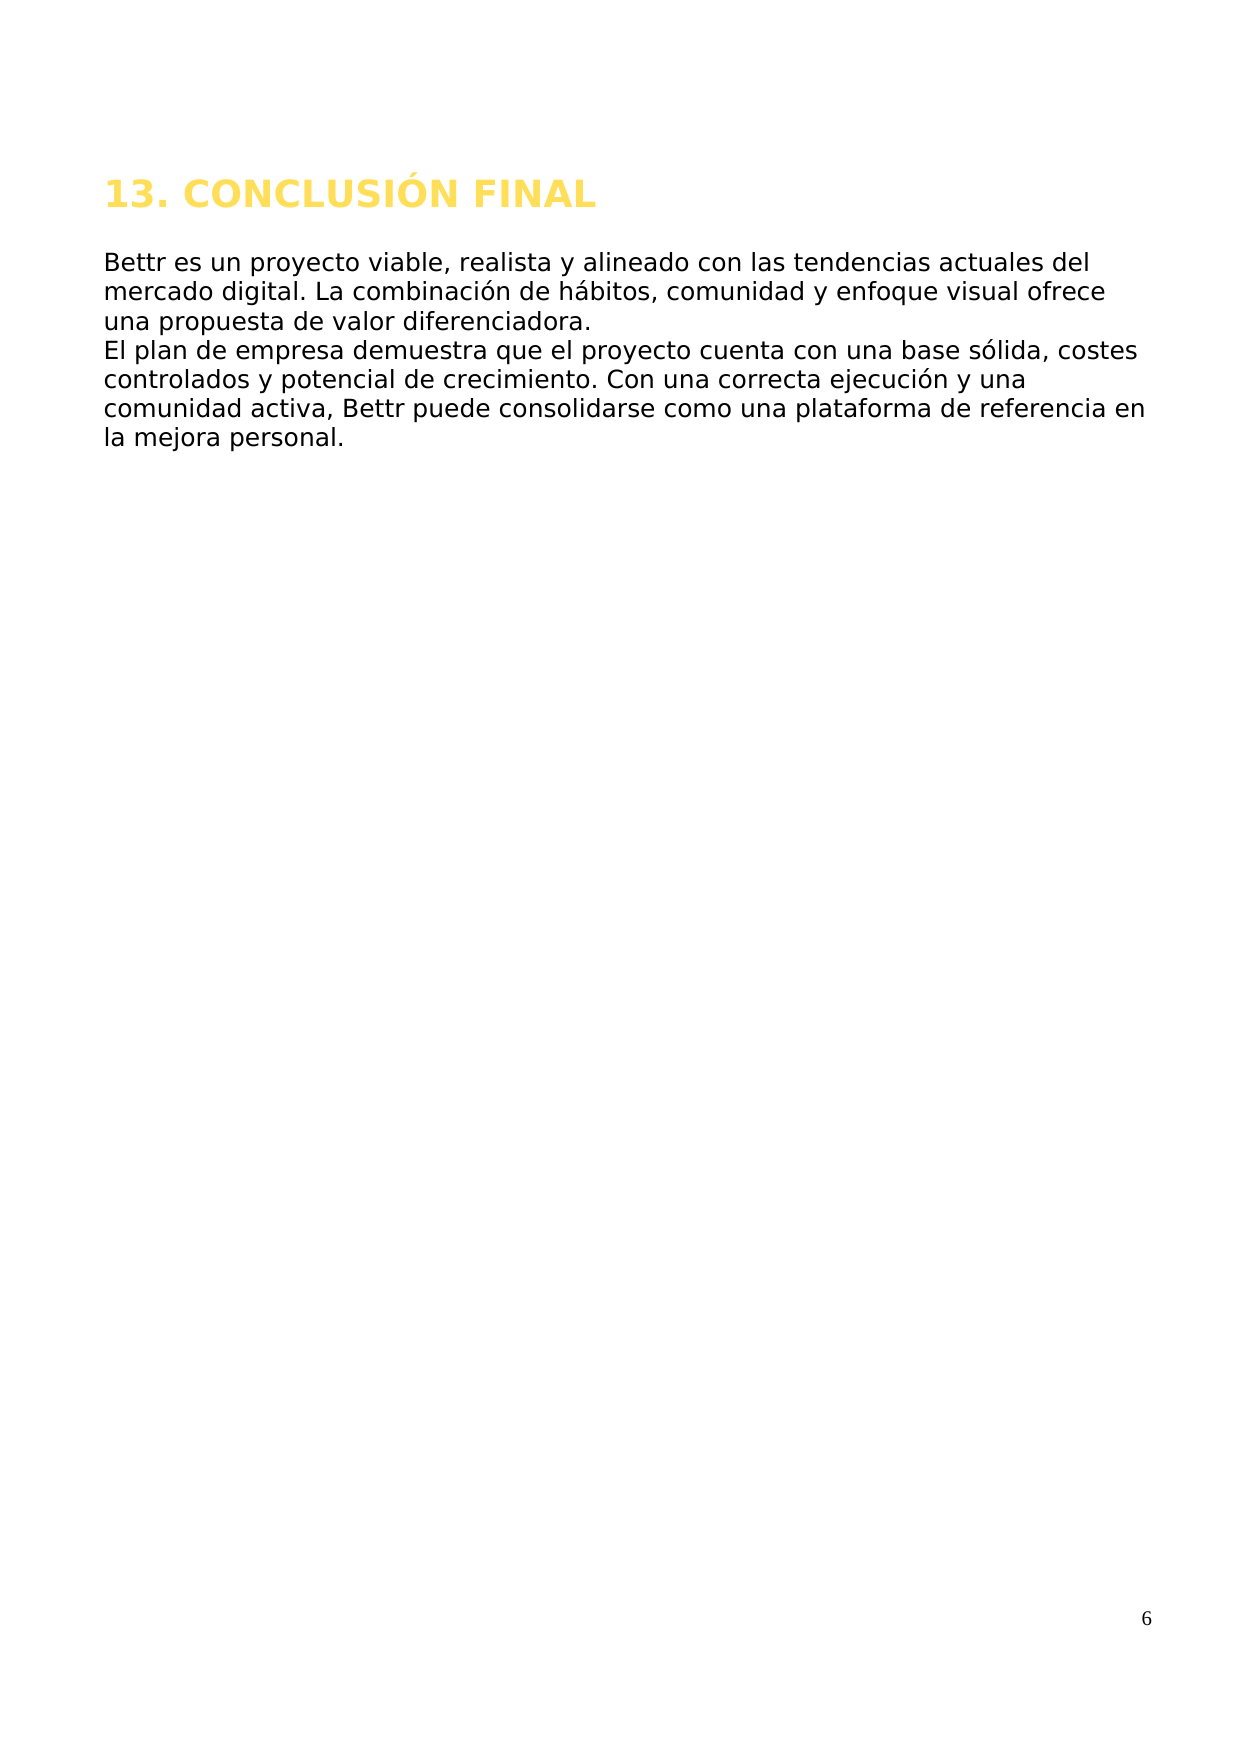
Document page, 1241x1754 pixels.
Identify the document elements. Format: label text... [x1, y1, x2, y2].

text El plan de empresa demuestra que el proyecto cuenta con una base sólida, costes controlados y potencial de crecimiento. Con una correcta ejecución y una comunidad activa, Bettr puede consolidarse como una plataforma de referencia en la mejora personal. [103, 336, 1152, 452]
text 13. CONCLUSIÓN FINAL [103, 172, 1152, 216]
text Bettr es un proyecto viable, realista y alineado con las tendencias actuales del mercado digital. La combinación de hábitos, comunidad y enfoque visual ofrece una propuesta de valor diferenciadora. [103, 248, 1152, 336]
